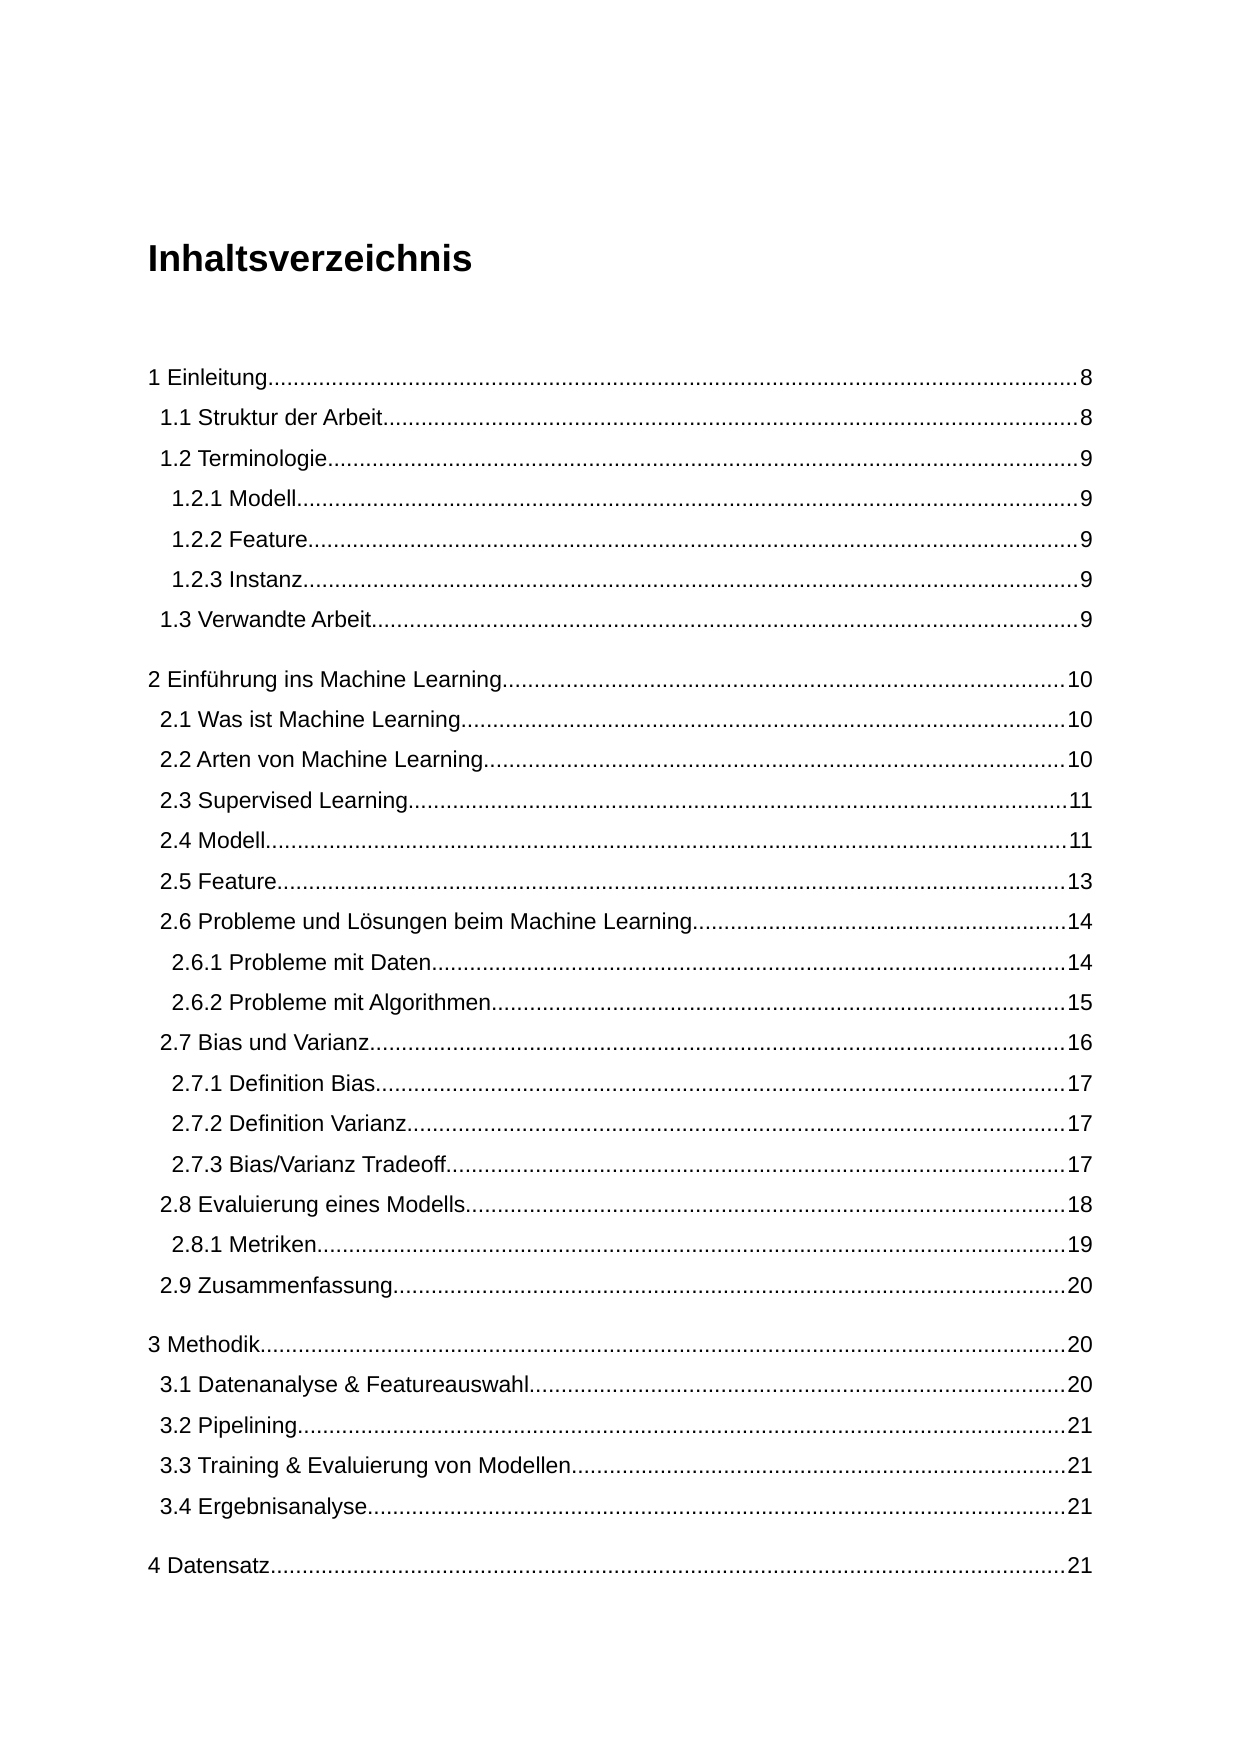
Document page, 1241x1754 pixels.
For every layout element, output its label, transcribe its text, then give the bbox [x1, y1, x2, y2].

text 1.2.1 Modell 9 [171, 485, 1092, 512]
text 2.7.1 Definition Bias 17 [171, 1070, 1092, 1096]
text 3.2 Pipelining 21 [159, 1412, 1092, 1438]
text 2.5 Feature 13 [159, 868, 1092, 894]
text 2.7.2 Definition Varianz 17 [171, 1110, 1092, 1137]
text 3.4 Ergebnisanalyse 21 [159, 1493, 1092, 1519]
text 1 Einleitung 8 [148, 364, 1092, 390]
text 1.2.2 Feature 9 [171, 526, 1092, 552]
text 2.8 Evaluierung eines Modells 18 [159, 1191, 1092, 1217]
text 1.3 Verwandte Arbeit 9 [159, 606, 1092, 633]
text 2.6.2 Probleme mit Algorithmen 15 [171, 989, 1092, 1015]
text Inhaltsverzeichnis [148, 236, 1092, 279]
text 3.3 Training & Evaluierung von Modellen 21 [159, 1452, 1092, 1479]
text 2.7 Bias und Varianz 16 [159, 1029, 1092, 1056]
text 2 Einführung ins Machine Learning 10 [148, 666, 1092, 692]
text 3.1 Datenanalyse & Featureauswahl 20 [159, 1371, 1092, 1398]
text 1.2 Terminologie 9 [159, 445, 1092, 471]
text 2.8.1 Metriken 19 [171, 1231, 1092, 1258]
text 2.7.3 Bias/Varianz Tradeoff 17 [171, 1151, 1092, 1177]
text 1.2.3 Instanz 9 [171, 566, 1092, 592]
text 2.2 Arten von Machine Learning 10 [159, 746, 1092, 773]
text 3 Methodik 20 [148, 1331, 1092, 1357]
text 2.9 Zusammenfassung 20 [159, 1272, 1092, 1298]
text 2.6 Probleme und Lösungen beim Machine Learning 14 [159, 908, 1092, 934]
text 2.1 Was ist Machine Learning 10 [159, 706, 1092, 732]
text 2.4 Modell 11 [159, 827, 1092, 854]
text 2.6.1 Probleme mit Daten 14 [171, 948, 1092, 975]
text 2.3 Supervised Learning 11 [159, 787, 1092, 813]
text 4 Datensatz 21 [148, 1552, 1092, 1578]
text 1.1 Struktur der Arbeit 8 [159, 404, 1092, 431]
